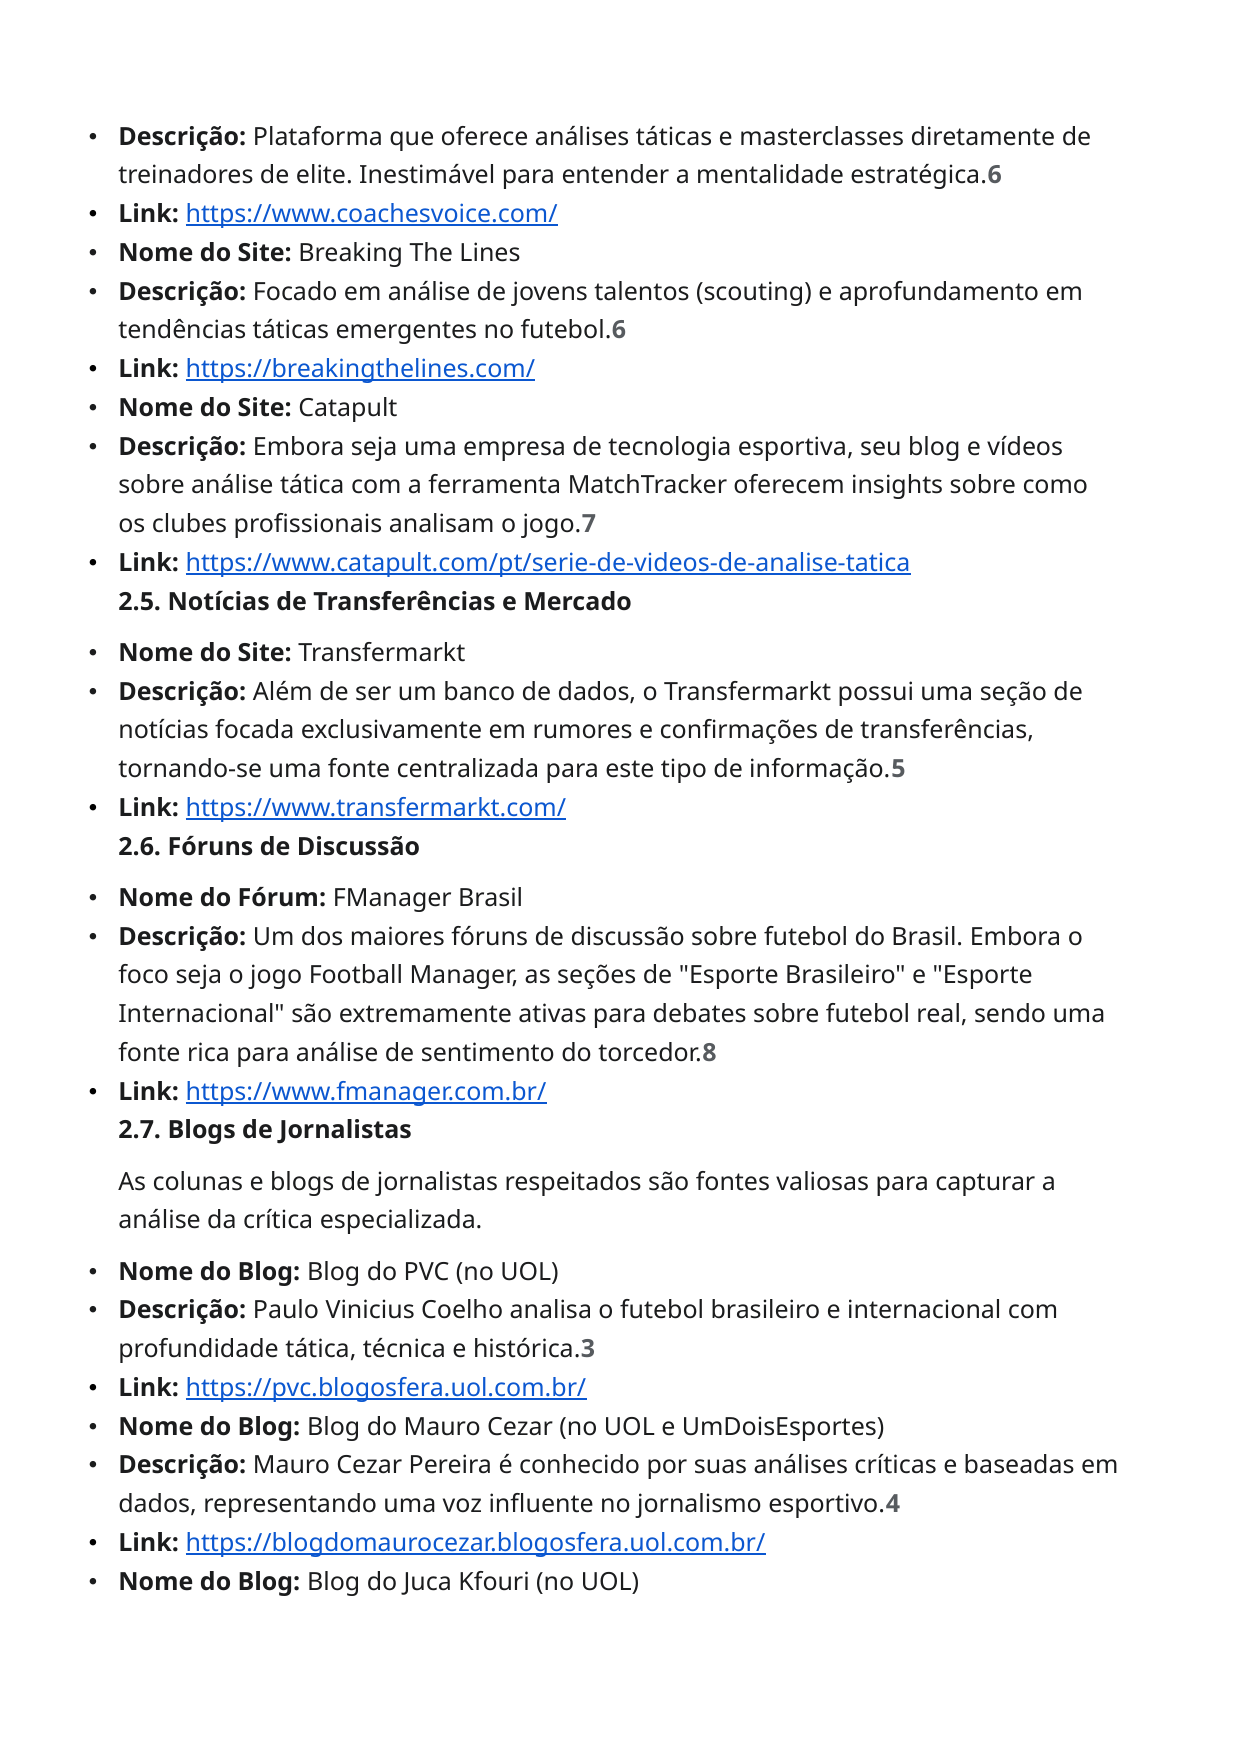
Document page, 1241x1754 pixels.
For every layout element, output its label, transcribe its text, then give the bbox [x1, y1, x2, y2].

list Descrição: Embora seja uma empresa de tecnologia esportiva, seu blog e vídeos sobre análise tática com a ferramenta MatchTracker oferecem insights sobre como os clubes profissionais analisam o jogo.7 [118, 428, 1122, 540]
list Nome do Blog: Blog do Mauro Cezar (no UOL e UmDoisEsportes) [118, 1408, 1122, 1442]
list Nome do Site: Breaking The Lines [118, 234, 1122, 268]
list Descrição: Paulo Vinicius Coelho analisa o futebol brasileiro e internacional com profundidade tática, técnica e histórica.3 [118, 1292, 1122, 1365]
list Descrição: Mauro Cezar Pereira é conhecido por suas análises críticas e baseadas em dados, representando uma voz influente no jornalismo esportivo.4 [118, 1447, 1122, 1520]
list Descrição: Focado em análise de jovens talentos (scouting) e aprofundamento em tendências táticas emergentes no futebol.6 [118, 273, 1122, 346]
text As colunas e blogs de jornalistas respeitados são fontes valiosas para capturar a análise da crítica especializada. [118, 1163, 1122, 1236]
list Nome do Fórum: FManager Brasil [118, 879, 1122, 913]
list Descrição: Plataforma que oferece análises táticas e masterclasses diretamente de treinadores de elite. Inestimável para entender a mentalidade estratégica.6 [118, 118, 1122, 191]
list Link: https://www.fmanager.com.br/ [118, 1073, 1122, 1107]
list Link: https://www.catapult.com/pt/serie-de-videos-de-analise-tatica [118, 544, 1122, 578]
list Nome do Blog: Blog do PVC (no UOL) [118, 1253, 1122, 1287]
list Nome do Site: Catapult [118, 389, 1122, 423]
list Descrição: Um dos maiores fóruns de discussão sobre futebol do Brasil. Embora o foco seja o jogo Football Manager, as seções de "Esporte Brasileiro" e "Esporte Internacional" são extremamente ativas para debates sobre futebol real, sendo uma fonte rica para análise de sentimento do torcedor.8 [118, 918, 1122, 1068]
list Nome do Site: Transfermarkt [118, 634, 1122, 668]
list Link: https://pvc.blogosfera.uol.com.br/ [118, 1369, 1122, 1403]
list Link: https://breakingthelines.com/ [118, 351, 1122, 385]
subtitle 2.7. Blogs de Jornalistas [118, 1112, 1122, 1146]
list Link: https://blogdomaurocezar.blogosfera.uol.com.br/ [118, 1524, 1122, 1558]
subtitle 2.6. Fóruns de Discussão [118, 828, 1122, 862]
list Descrição: Além de ser um banco de dados, o Transfermarkt possui uma seção de notícias focada exclusivamente em rumores e confirmações de transferências, tornando-se uma fonte centralizada para este tipo de informação.5 [118, 673, 1122, 785]
subtitle 2.5. Notícias de Transferências e Mercado [118, 583, 1122, 617]
list Nome do Blog: Blog do Juca Kfouri (no UOL) [118, 1563, 1122, 1597]
list Link: https://www.coachesvoice.com/ [118, 196, 1122, 230]
list Link: https://www.transfermarkt.com/ [118, 789, 1122, 823]
